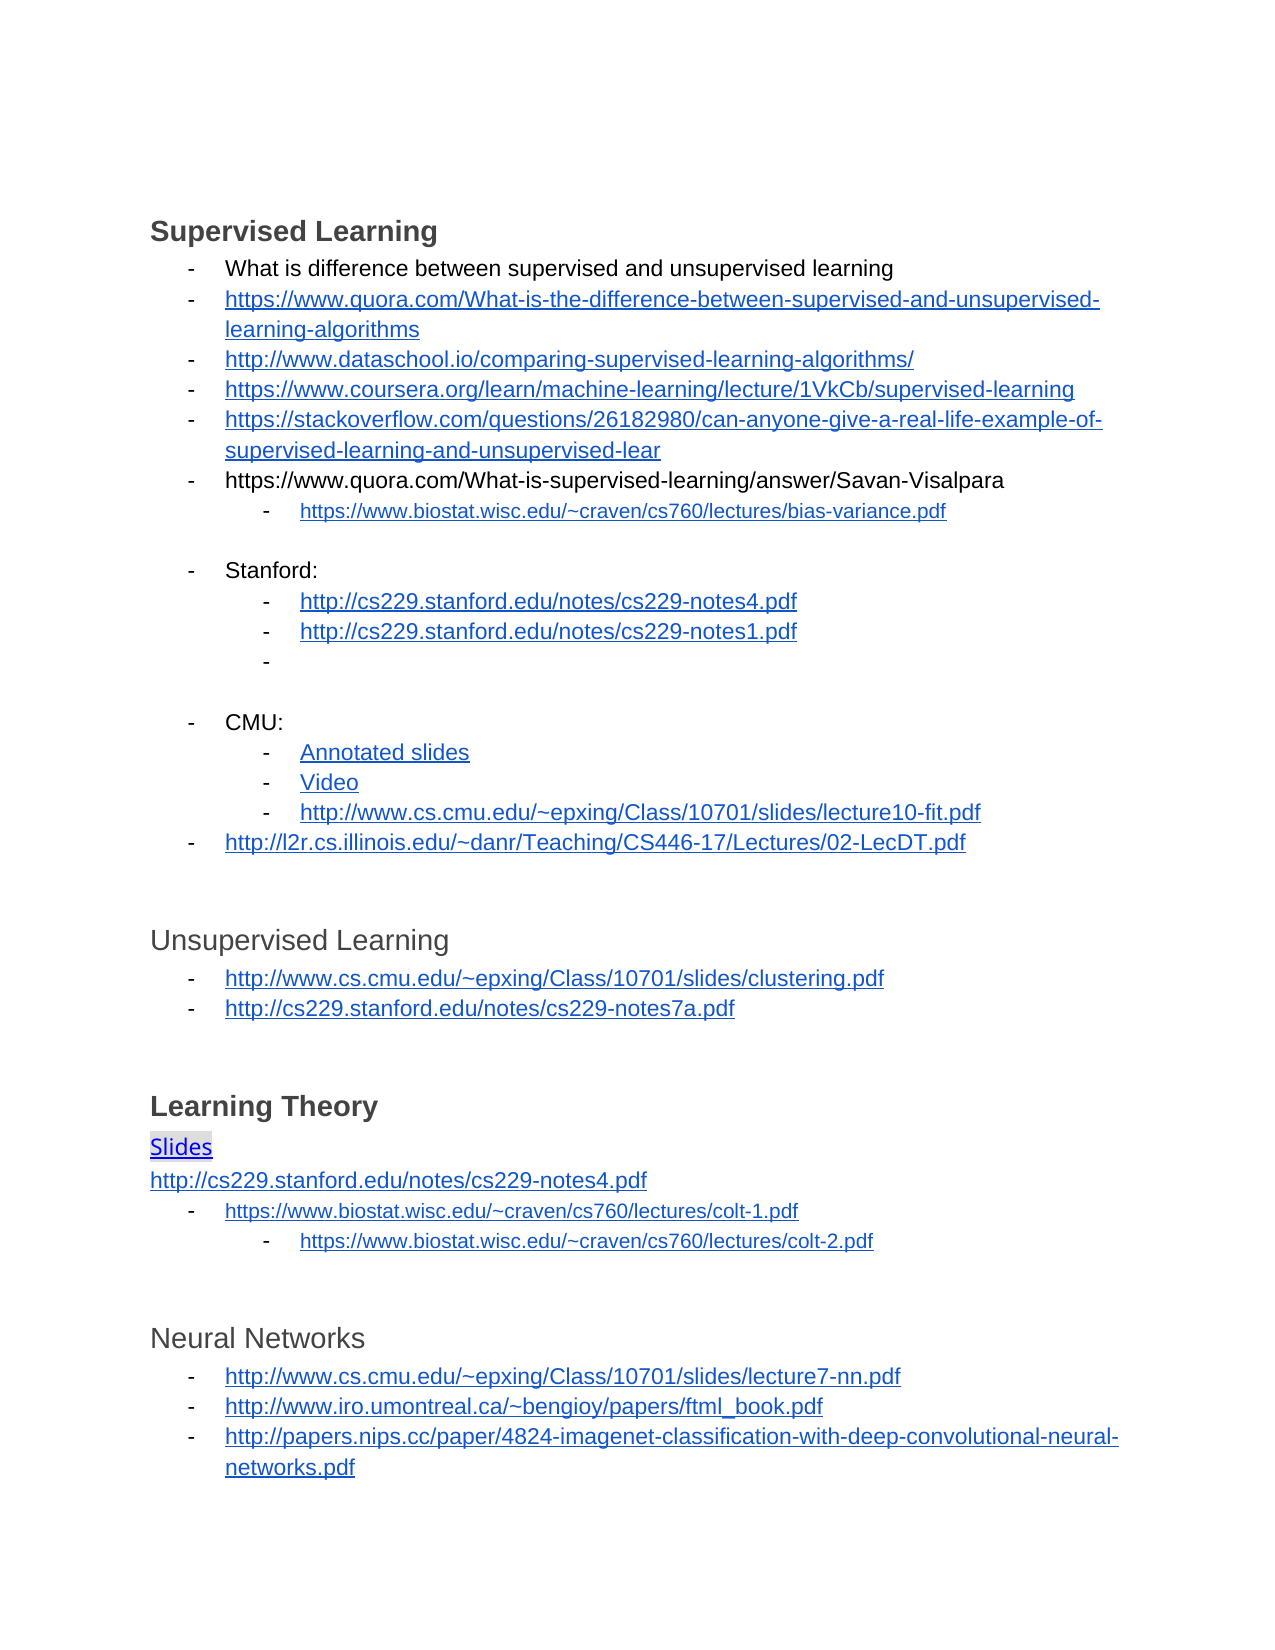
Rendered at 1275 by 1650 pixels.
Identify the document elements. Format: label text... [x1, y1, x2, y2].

list http://www.iro.umontreal.ca/~bengioy/papers/ftml_book.pdf [187, 1393, 1125, 1419]
text http://cs229.stanford.edu/notes/cs229-notes4.pdf [150, 1167, 1125, 1193]
list CMU: [187, 708, 1125, 735]
list http://www.cs.cmu.edu/~epxing/Class/10701/slides/clustering.pdf [187, 965, 1125, 991]
list http://www.cs.cmu.edu/~epxing/Class/10701/slides/lecture7-nn.pdf [187, 1363, 1125, 1389]
subtitle Supervised Learning [150, 213, 1125, 247]
list Stanford: [187, 557, 1125, 584]
list https://www.quora.com/What-is-supervised-learning/answer/Savan-Visalpara [187, 467, 1125, 493]
list https://stackoverflow.com/questions/26182980/can-anyone-give-a-real-life-example-of-supervised-learning-and-unsupervised-lear [187, 406, 1125, 463]
list http://cs229.stanford.edu/notes/cs229-notes4.pdf [262, 588, 1125, 614]
list http://l2r.cs.illinois.edu/~danr/Teaching/CS446-17/Lectures/02-LecDT.pdf [187, 829, 1125, 856]
list What is difference between supervised and unsupervised learning [187, 255, 1125, 282]
list http://papers.nips.cc/paper/4824-imagenet-classification-with-deep-convolutional-neural-networks.pdf [187, 1423, 1125, 1480]
list http://www.dataschool.io/comparing-supervised-learning-algorithms/ [187, 346, 1125, 372]
list https://www.biostat.wisc.edu/~craven/cs760/lectures/colt-1.pdf [187, 1197, 1125, 1223]
list https://www.biostat.wisc.edu/~craven/cs760/lectures/colt-2.pdf [262, 1227, 1125, 1253]
subtitle Learning Theory [150, 1089, 1125, 1122]
list https://www.coursera.org/learn/machine-learning/lecture/1VkCb/supervised-learning [187, 376, 1125, 403]
subtitle Unsupervised Learning [150, 923, 1125, 957]
list Video [262, 769, 1125, 795]
list https://www.biostat.wisc.edu/~craven/cs760/lectures/bias-variance.pdf [262, 497, 1125, 554]
subtitle Neural Networks [150, 1321, 1125, 1354]
list http://cs229.stanford.edu/notes/cs229-notes1.pdf [262, 618, 1125, 644]
text Slides [150, 1131, 1125, 1162]
list https://www.quora.com/What-is-the-difference-between-supervised-and-unsupervised-learning-algorithms [187, 286, 1125, 342]
list http://www.cs.cmu.edu/~epxing/Class/10701/slides/lecture10-fit.pdf [262, 799, 1125, 826]
list http://cs229.stanford.edu/notes/cs229-notes7a.pdf [187, 995, 1125, 1022]
list Annotated slides [262, 739, 1125, 765]
